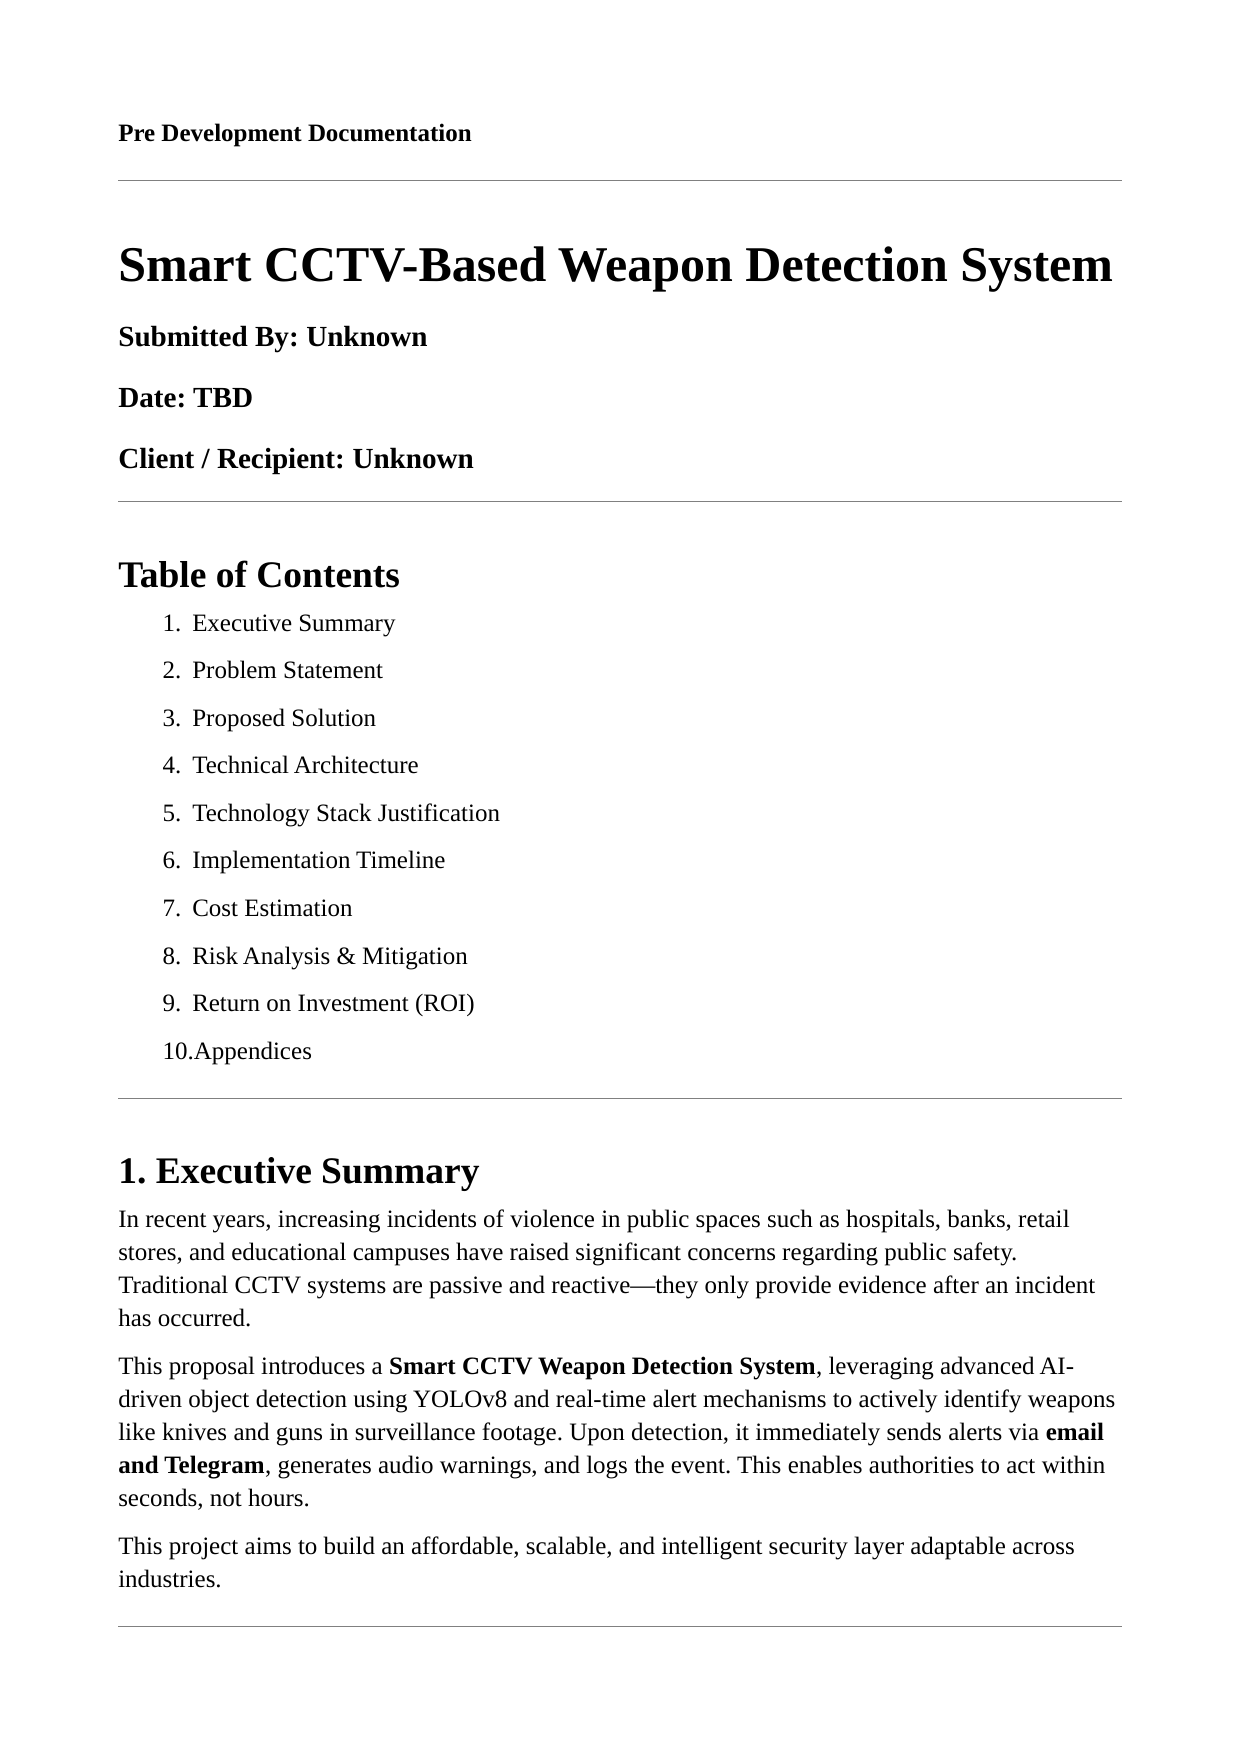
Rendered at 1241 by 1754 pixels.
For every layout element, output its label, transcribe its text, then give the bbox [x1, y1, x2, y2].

text Pre Development Documentation [118, 118, 1122, 147]
list Technical Architecture [162, 750, 1122, 779]
text This project aims to build an affordable, scalable, and intelligent security layer adaptable across industries. [118, 1531, 1122, 1592]
list Executive Summary [162, 608, 1122, 636]
text In recent years, increasing incidents of violence in public spaces such as hospitals, banks, retail stores, and educational campuses have raised significant concerns regarding public safety. Traditional CCTV systems are passive and reactive—they only provide evidence after an incident has occurred. [118, 1204, 1122, 1332]
subtitle 1. Executive Summary [118, 1149, 1122, 1192]
list Proposed Solution [162, 703, 1122, 732]
subtitle Table of Contents [118, 552, 1122, 595]
subtitle Submitted By: Unknown [118, 319, 1122, 353]
subtitle Smart CCTV-Based Weapon Detection System [118, 235, 1122, 292]
list Cost Estimation [162, 893, 1122, 922]
list Risk Analysis & Mitigation [162, 941, 1122, 969]
list Return on Investment (ROI) [162, 988, 1122, 1017]
subtitle Date: TBD [118, 380, 1122, 414]
list Appendices [162, 1036, 1122, 1065]
list Technology Stack Justification [162, 798, 1122, 827]
list Implementation Timeline [162, 846, 1122, 874]
subtitle Client / Recipient: Unknown [118, 441, 1122, 474]
text This proposal introduces a Smart CCTV Weapon Detection System, leveraging advanced AI-driven object detection using YOLOv8 and real-time alert mechanisms to actively identify weapons like knives and guns in surveillance footage. Upon detection, it immediately sends alerts via email and Telegram, generates audio warnings, and logs the event. This enables authorities to act within seconds, not hours. [118, 1351, 1122, 1512]
list Problem Statement [162, 655, 1122, 684]
